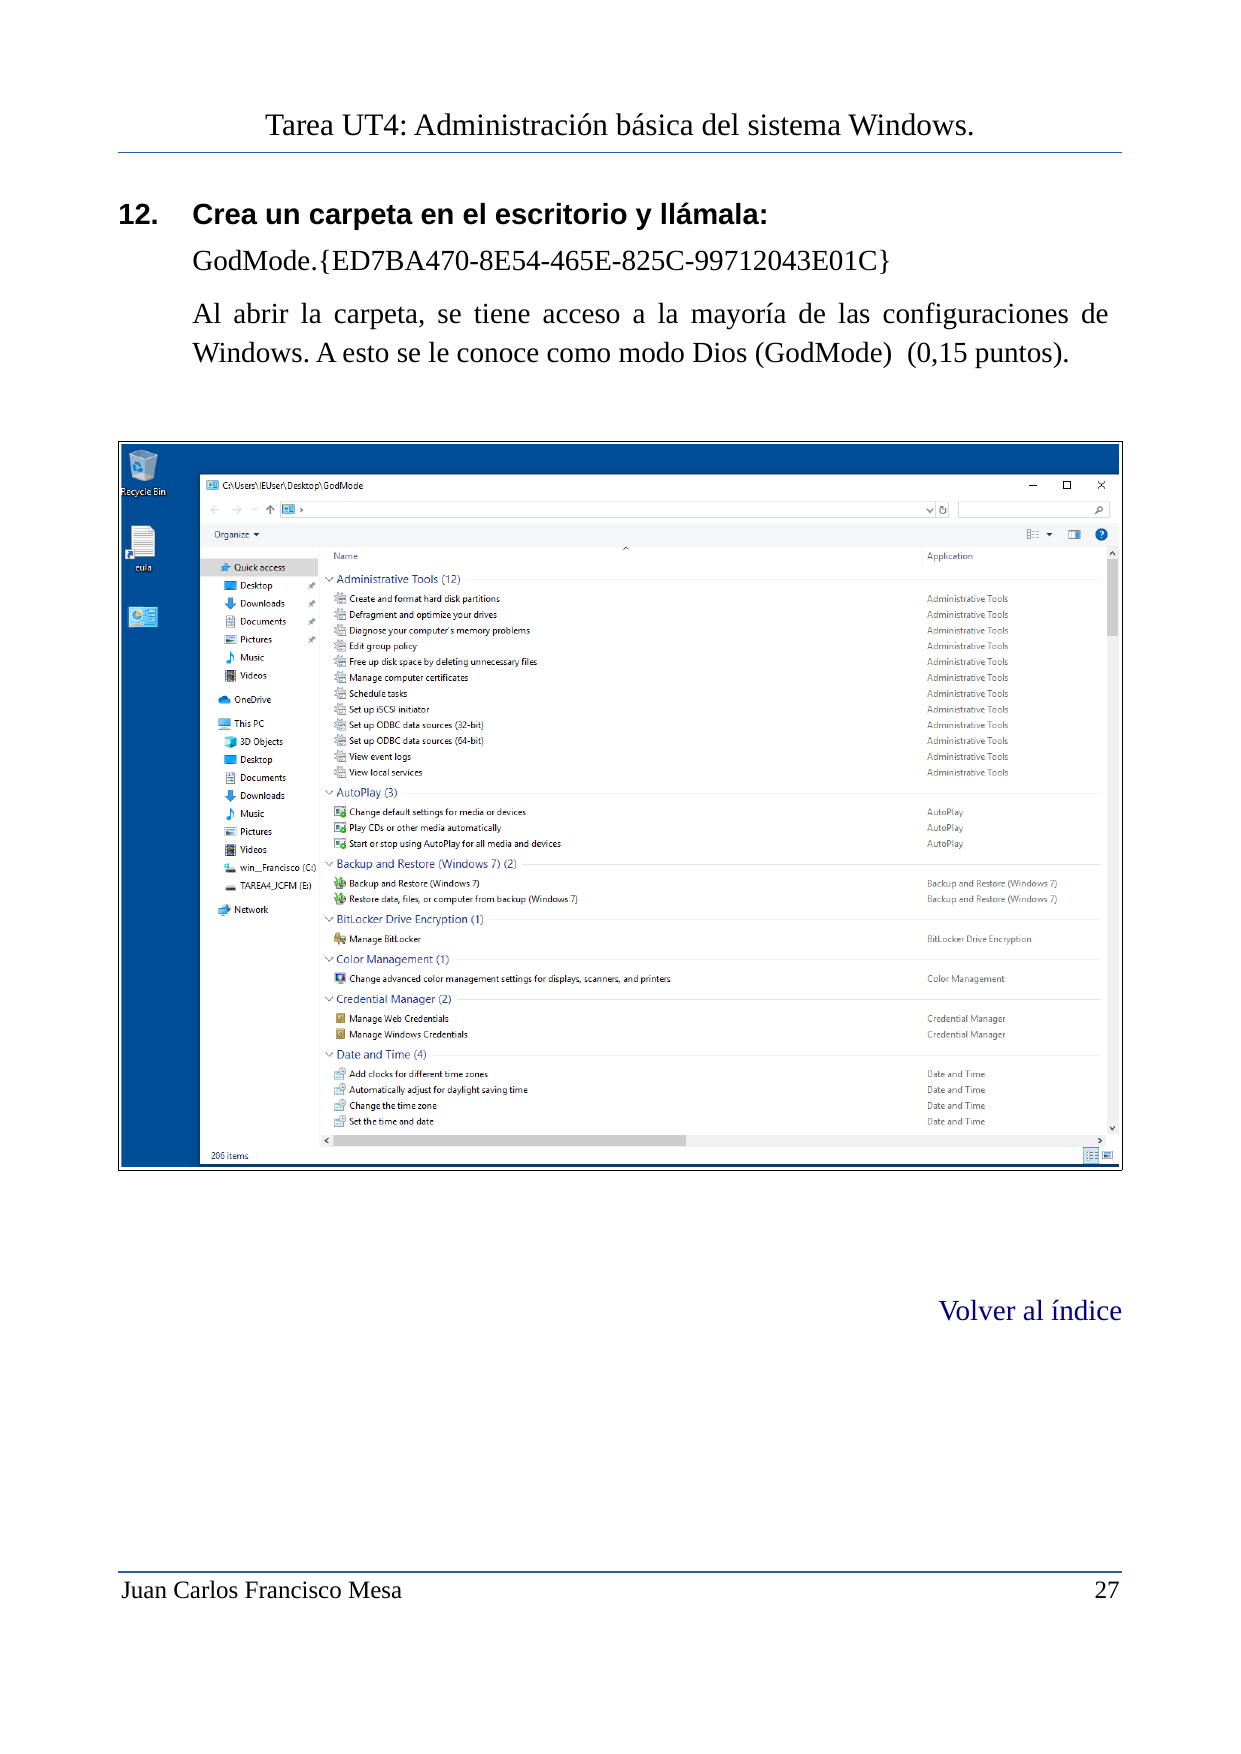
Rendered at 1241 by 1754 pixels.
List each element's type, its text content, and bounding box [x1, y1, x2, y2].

subtitle Crea un carpeta en el escritorio y llámala: [118, 197, 1122, 231]
text GodMode.{ED7BA470-8E54-465E-825C-99712043E01C} [118, 243, 1122, 277]
text Al abrir la carpeta, se tiene acceso a la mayoría de las configuraciones de Windows. A esto se le conoce como modo Dios (GodMode) (0,15 puntos). [118, 297, 1122, 369]
picture [121, 444, 1119, 1167]
text Volver al índice [118, 1293, 1122, 1327]
